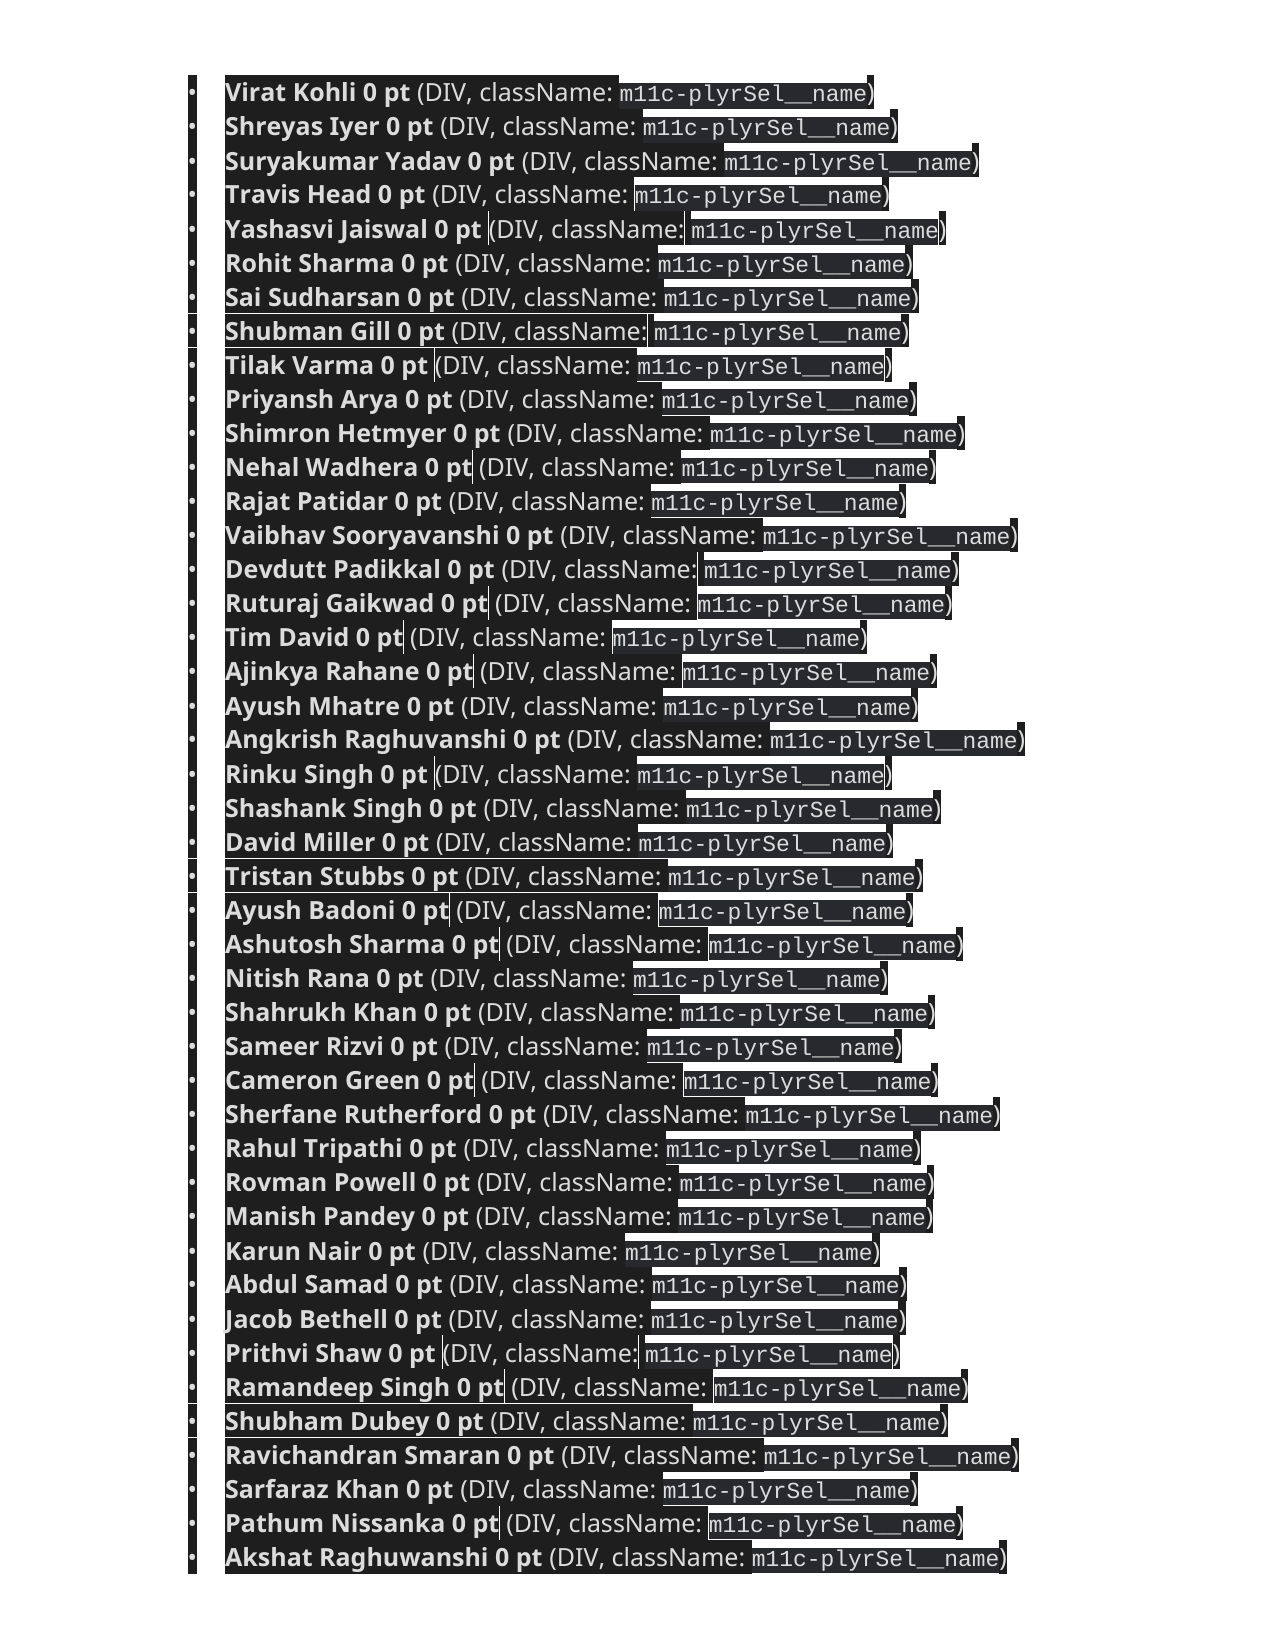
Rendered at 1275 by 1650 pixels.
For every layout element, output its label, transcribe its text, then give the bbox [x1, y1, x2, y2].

list Prithvi Shaw 0 pt (DIV, className: m11c-plyrSel__name) [187, 1335, 1125, 1369]
list Rajat Patidar 0 pt (DIV, className: m11c-plyrSel__name) [187, 484, 1125, 518]
list Shreyas Iyer 0 pt (DIV, className: m11c-plyrSel__name) [187, 109, 1125, 143]
list Ashutosh Sharma 0 pt (DIV, className: m11c-plyrSel__name) [187, 927, 1125, 961]
list Yashasvi Jaiswal 0 pt (DIV, className: m11c-plyrSel__name) [187, 211, 1125, 245]
list Devdutt Padikkal 0 pt (DIV, className: m11c-plyrSel__name) [187, 552, 1125, 586]
list Angkrish Raghuvanshi 0 pt (DIV, className: m11c-plyrSel__name) [187, 722, 1125, 756]
list Ramandeep Singh 0 pt (DIV, className: m11c-plyrSel__name) [187, 1369, 1125, 1403]
list Jacob Bethell 0 pt (DIV, className: m11c-plyrSel__name) [187, 1301, 1125, 1335]
list Rovman Powell 0 pt (DIV, className: m11c-plyrSel__name) [187, 1165, 1125, 1199]
list Ruturaj Gaikwad 0 pt (DIV, className: m11c-plyrSel__name) [187, 586, 1125, 620]
list Rohit Sharma 0 pt (DIV, className: m11c-plyrSel__name) [187, 245, 1125, 279]
list Virat Kohli 0 pt (DIV, className: m11c-plyrSel__name) [187, 75, 1125, 109]
list Shubham Dubey 0 pt (DIV, className: m11c-plyrSel__name) [187, 1403, 1125, 1437]
list Vaibhav Sooryavanshi 0 pt (DIV, className: m11c-plyrSel__name) [187, 518, 1125, 552]
list Travis Head 0 pt (DIV, className: m11c-plyrSel__name) [187, 177, 1125, 211]
list Sherfane Rutherford 0 pt (DIV, className: m11c-plyrSel__name) [187, 1097, 1125, 1131]
list Ravichandran Smaran 0 pt (DIV, className: m11c-plyrSel__name) [187, 1437, 1125, 1472]
list Rahul Tripathi 0 pt (DIV, className: m11c-plyrSel__name) [187, 1131, 1125, 1165]
list Akshat Raghuwanshi 0 pt (DIV, className: m11c-plyrSel__name) [187, 1540, 1125, 1574]
list Karun Nair 0 pt (DIV, className: m11c-plyrSel__name) [187, 1233, 1125, 1267]
list Shahrukh Khan 0 pt (DIV, className: m11c-plyrSel__name) [187, 995, 1125, 1029]
list Ayush Mhatre 0 pt (DIV, className: m11c-plyrSel__name) [187, 688, 1125, 722]
list Tilak Varma 0 pt (DIV, className: m11c-plyrSel__name) [187, 347, 1125, 382]
list Tim David 0 pt (DIV, className: m11c-plyrSel__name) [187, 620, 1125, 654]
list Ajinkya Rahane 0 pt (DIV, className: m11c-plyrSel__name) [187, 654, 1125, 688]
list Nitish Rana 0 pt (DIV, className: m11c-plyrSel__name) [187, 961, 1125, 995]
list Shubman Gill 0 pt (DIV, className: m11c-plyrSel__name) [187, 313, 1125, 347]
list David Miller 0 pt (DIV, className: m11c-plyrSel__name) [187, 824, 1125, 858]
list Sameer Rizvi 0 pt (DIV, className: m11c-plyrSel__name) [187, 1029, 1125, 1063]
list Manish Pandey 0 pt (DIV, className: m11c-plyrSel__name) [187, 1199, 1125, 1233]
list Shashank Singh 0 pt (DIV, className: m11c-plyrSel__name) [187, 790, 1125, 824]
list Cameron Green 0 pt (DIV, className: m11c-plyrSel__name) [187, 1063, 1125, 1097]
list Sarfaraz Khan 0 pt (DIV, className: m11c-plyrSel__name) [187, 1472, 1125, 1506]
list Sai Sudharsan 0 pt (DIV, className: m11c-plyrSel__name) [187, 279, 1125, 313]
list Nehal Wadhera 0 pt (DIV, className: m11c-plyrSel__name) [187, 450, 1125, 484]
list Suryakumar Yadav 0 pt (DIV, className: m11c-plyrSel__name) [187, 143, 1125, 177]
list Shimron Hetmyer 0 pt (DIV, className: m11c-plyrSel__name) [187, 416, 1125, 450]
list Ayush Badoni 0 pt (DIV, className: m11c-plyrSel__name) [187, 892, 1125, 927]
list Priyansh Arya 0 pt (DIV, className: m11c-plyrSel__name) [187, 382, 1125, 416]
list Abdul Samad 0 pt (DIV, className: m11c-plyrSel__name) [187, 1267, 1125, 1301]
list Pathum Nissanka 0 pt (DIV, className: m11c-plyrSel__name) [187, 1506, 1125, 1540]
list Rinku Singh 0 pt (DIV, className: m11c-plyrSel__name) [187, 756, 1125, 790]
list Tristan Stubbs 0 pt (DIV, className: m11c-plyrSel__name) [187, 858, 1125, 892]
